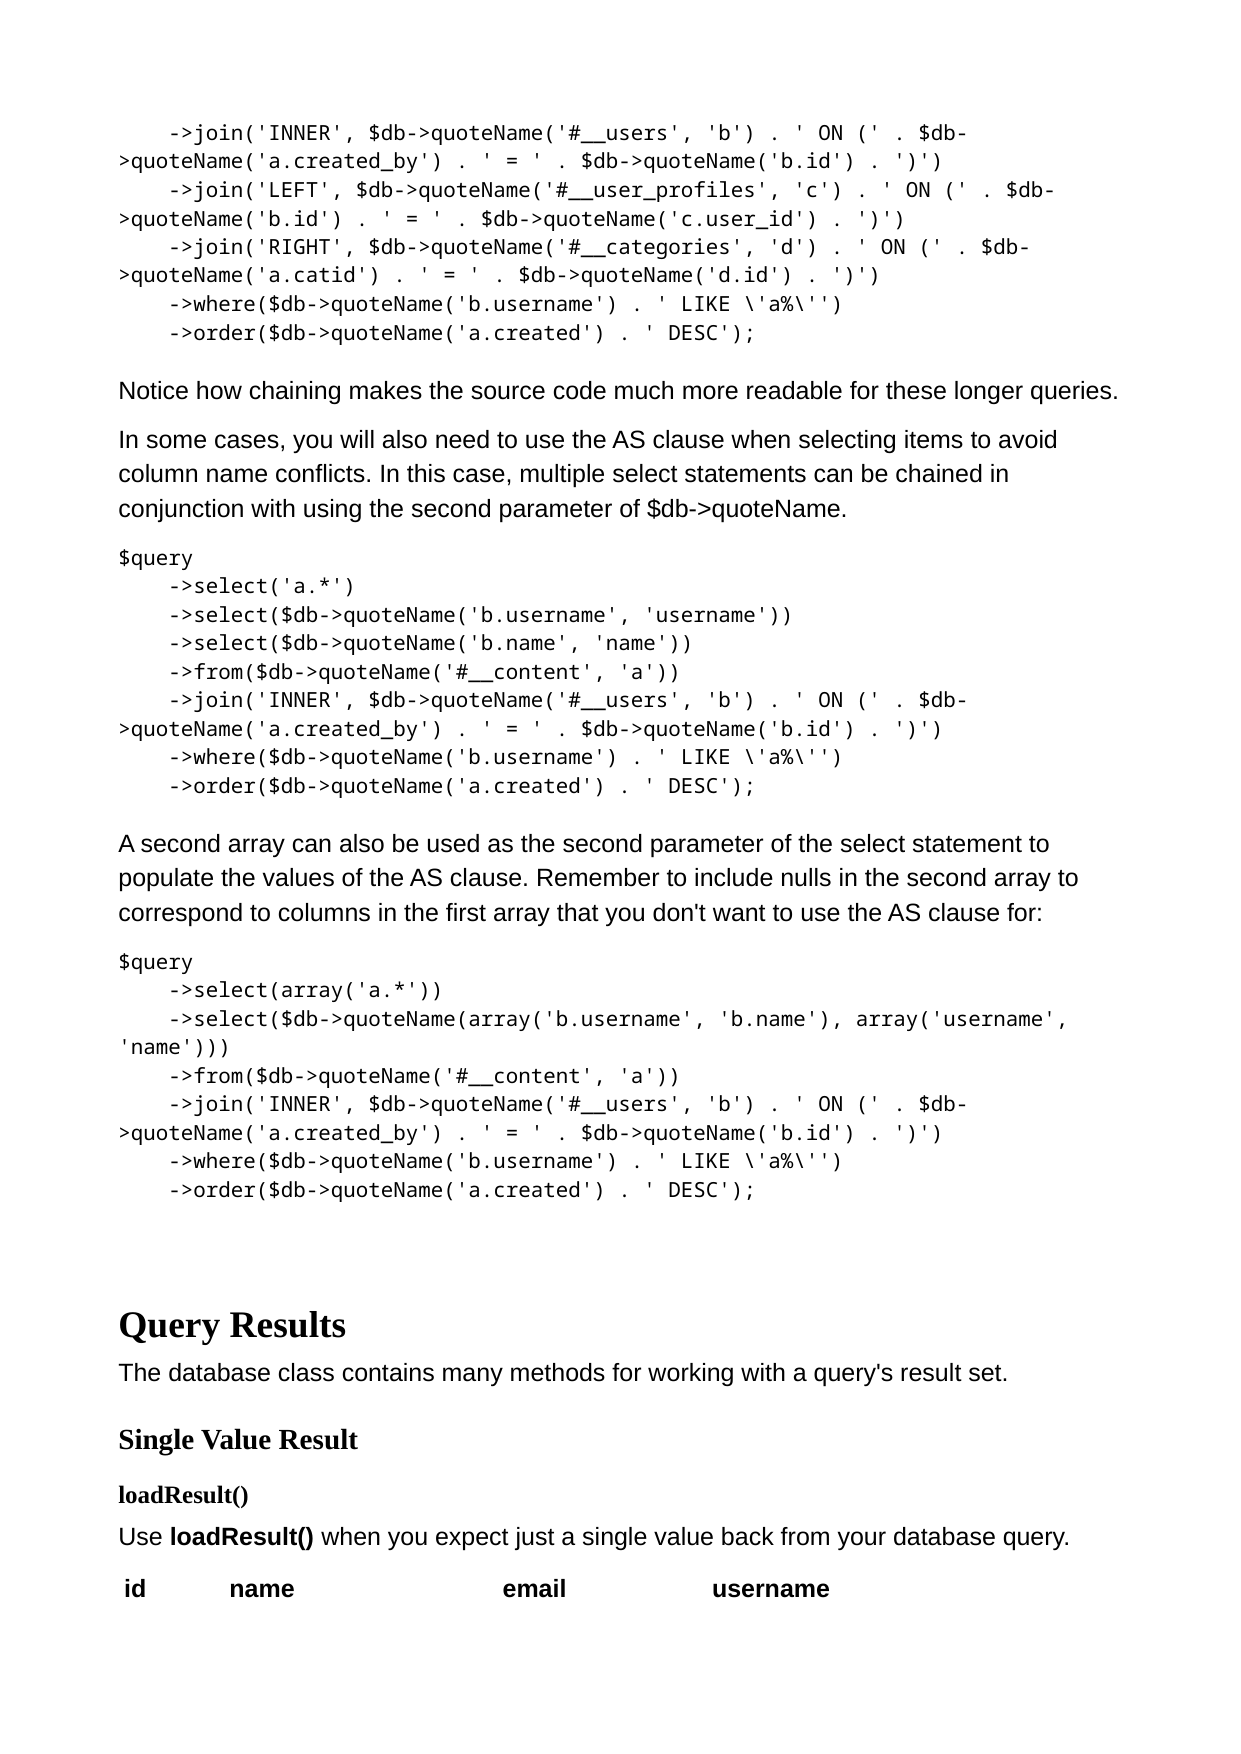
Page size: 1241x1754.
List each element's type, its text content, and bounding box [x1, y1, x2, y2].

subtitle Query Results [118, 1303, 1122, 1346]
table_header email [371, 1571, 704, 1606]
text $query [118, 947, 1122, 975]
text ->where($db->quoteName('b.username') . ' LIKE \'a%\'') [118, 742, 1122, 771]
text ->order($db->quoteName('a.created') . ' DESC'); [118, 1175, 1122, 1203]
text ->where($db->quoteName('b.username') . ' LIKE \'a%\'') [118, 289, 1122, 318]
text ->from($db->quoteName('#__content', 'a')) [118, 657, 1122, 685]
text ->join('RIGHT', $db->quoteName('#__categories', 'd') . ' ON (' . $db->quoteName('a.catid') . ' = ' . $db->quoteName('d.id') . ')') [118, 232, 1122, 289]
table_header username [704, 1571, 844, 1606]
text ->where($db->quoteName('b.username') . ' LIKE \'a%\'') [118, 1146, 1122, 1175]
text ->join('LEFT', $db->quoteName('#__user_profiles', 'c') . ' ON (' . $db->quoteName('b.id') . ' = ' . $db->quoteName('c.user_id') . ')') [118, 175, 1122, 232]
text The database class contains many methods for working with a query's result set. [118, 1358, 1122, 1387]
subtitle Single Value Result [118, 1422, 1122, 1456]
text ->order($db->quoteName('a.created') . ' DESC'); [118, 318, 1122, 346]
text ->from($db->quoteName('#__content', 'a')) [118, 1061, 1122, 1089]
text ->select('a.*') [118, 571, 1122, 600]
text A second array can also be used as the second parameter of the select statement to populate the values of the AS clause. Remember to include nulls in the second array to correspond to columns in the first array that you don't want to use the AS clause for: [118, 829, 1122, 927]
text ->select(array('a.*')) [118, 975, 1122, 1004]
text $query [118, 543, 1122, 571]
text ->select($db->quoteName('b.name', 'name')) [118, 628, 1122, 657]
text ->join('INNER', $db->quoteName('#__users', 'b') . ' ON (' . $db->quoteName('a.created_by') . ' = ' . $db->quoteName('b.id') . ')') [118, 118, 1122, 175]
table_header name [159, 1571, 371, 1606]
subtitle loadResult() [118, 1481, 1122, 1509]
text ->order($db->quoteName('a.created') . ' DESC'); [118, 771, 1122, 799]
text Notice how chaining makes the source code much more readable for these longer queries. [118, 376, 1122, 404]
text ->select($db->quoteName(array('b.username', 'b.name'), array('username', 'name'))) [118, 1004, 1122, 1061]
text ->select($db->quoteName('b.username', 'username')) [118, 600, 1122, 628]
text Use loadResult() when you expect just a single value back from your database query. [118, 1522, 1122, 1551]
text In some cases, you will also need to use the AS clause when selecting items to avoid column name conflicts. In this case, multiple select statements can be chained in conjunction with using the second parameter of $db->quoteName. [118, 425, 1122, 522]
table_header id [118, 1571, 159, 1606]
text ->join('INNER', $db->quoteName('#__users', 'b') . ' ON (' . $db->quoteName('a.created_by') . ' = ' . $db->quoteName('b.id') . ')') [118, 685, 1122, 742]
text ->join('INNER', $db->quoteName('#__users', 'b') . ' ON (' . $db->quoteName('a.created_by') . ' = ' . $db->quoteName('b.id') . ')') [118, 1089, 1122, 1146]
